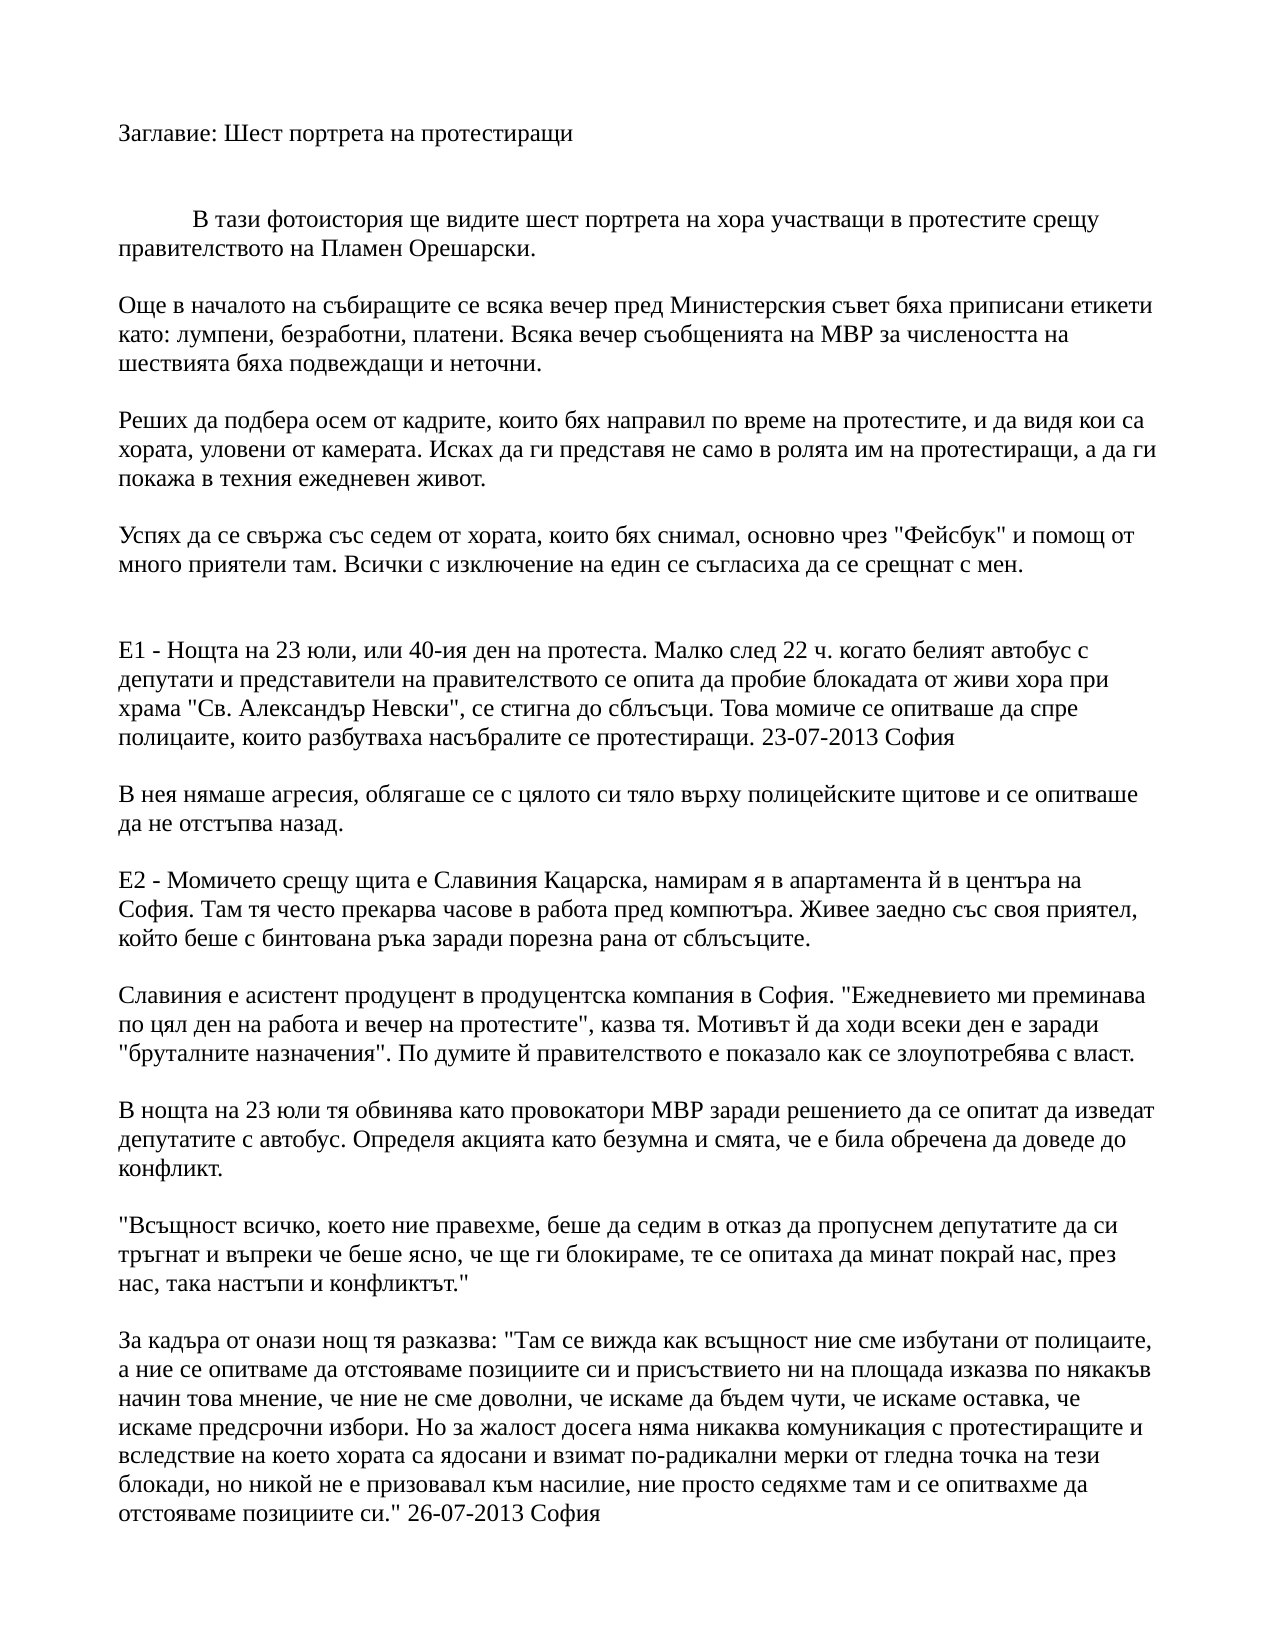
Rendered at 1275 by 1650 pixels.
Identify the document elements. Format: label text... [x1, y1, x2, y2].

text E1 - Нощта на 23 юли, или 40-ия ден на протеста. Малко след 22 ч. когато белият автобус с депутати и представители на правителството се опита да пробие блокадата от живи хора при храма "Св. Александър Невски", се стигна до сблъсъци. Това момиче се опитваше да спре полицаите, които разбутваха насъбралите се протестиращи. 23-07-2013 София В нея нямаше агресия, облягаше се с цялото си тяло върху полицейските щитове и се опитваше да не отстъпва назад. [118, 636, 1157, 866]
text В тази фотоистория ще видите шест портрета на хора участващи в протестите срещу правителството на Пламен Орешарски. Още в началото на събиращите се всяка вечер пред Министерския съвет бяха приписани етикети като: лумпени, безработни, платени. Всяка вечер съобщенията на МВР за числеността на шествията бяха подвеждащи и неточни. Реших да подбера осем от кадрите, които бях направил по време на протестите, и да видя кои са хората, уловени от камерата. Исках да ги представя не само в ролята им на протестиращи, а да ги покажа в техния ежедневен живот. Успях да се свържа със седем от хората, които бях снимал, основно чрез "Фейсбук" и помощ от много приятели там. Всички с изключение на един се съгласиха да се срещнат с мен. [118, 204, 1157, 607]
text Заглавие: Шест портрета на протестиращи [118, 118, 1157, 147]
text E2 - Момичето срещу щита е Славиния Кацарска, намирам я в апартамента й в центъра на София. Там тя често прекарва часове в работа пред компютъра. Живее заедно със своя приятел, който беше с бинтована ръка заради порезна рана от сблъсъците. Славиния е асистент продуцент в продуцентска компания в София. "Ежедневието ми преминава по цял ден на работа и вечер на протестите", казва тя. Мотивът й да ходи всеки ден е заради "бруталните назначения". По думите й правителството е показало как се злоупотребява с власт. В нощта на 23 юли тя обвинява като провокатори МВР заради решението да се опитат да изведат депутатите с автобус. Определя акцията като безумна и смята, че е била обречена да доведе до конфликт. "Всъщност всичко, което ние правехме, беше да седим в отказ да пропуснем депутатите да си тръгнат и въпреки че беше ясно, че ще ги блокираме, те се опитаха да минат покрай нас, през нас, така настъпи и конфликтът." За кадъра от онази нощ тя разказва: "Там се вижда как всъщност ние сме избутани от полицаите, а ние се опитваме да отстояваме позициите си и присъствието ни на площада изказва по някакъв начин това мнение, че ние не сме доволни, че искаме да бъдем чути, че искаме оставка, че искаме предсрочни избори. Но за жалост досега няма никаква комуникация с протестиращите и вследствие на което хората са ядосани и взимат по-радикални мерки от гледна точка на тези блокади, но никой не е призовавал към насилие, ние просто седяхме там и се опитвахме да отстояваме позициите си." 26-07-2013 София [118, 866, 1157, 1527]
